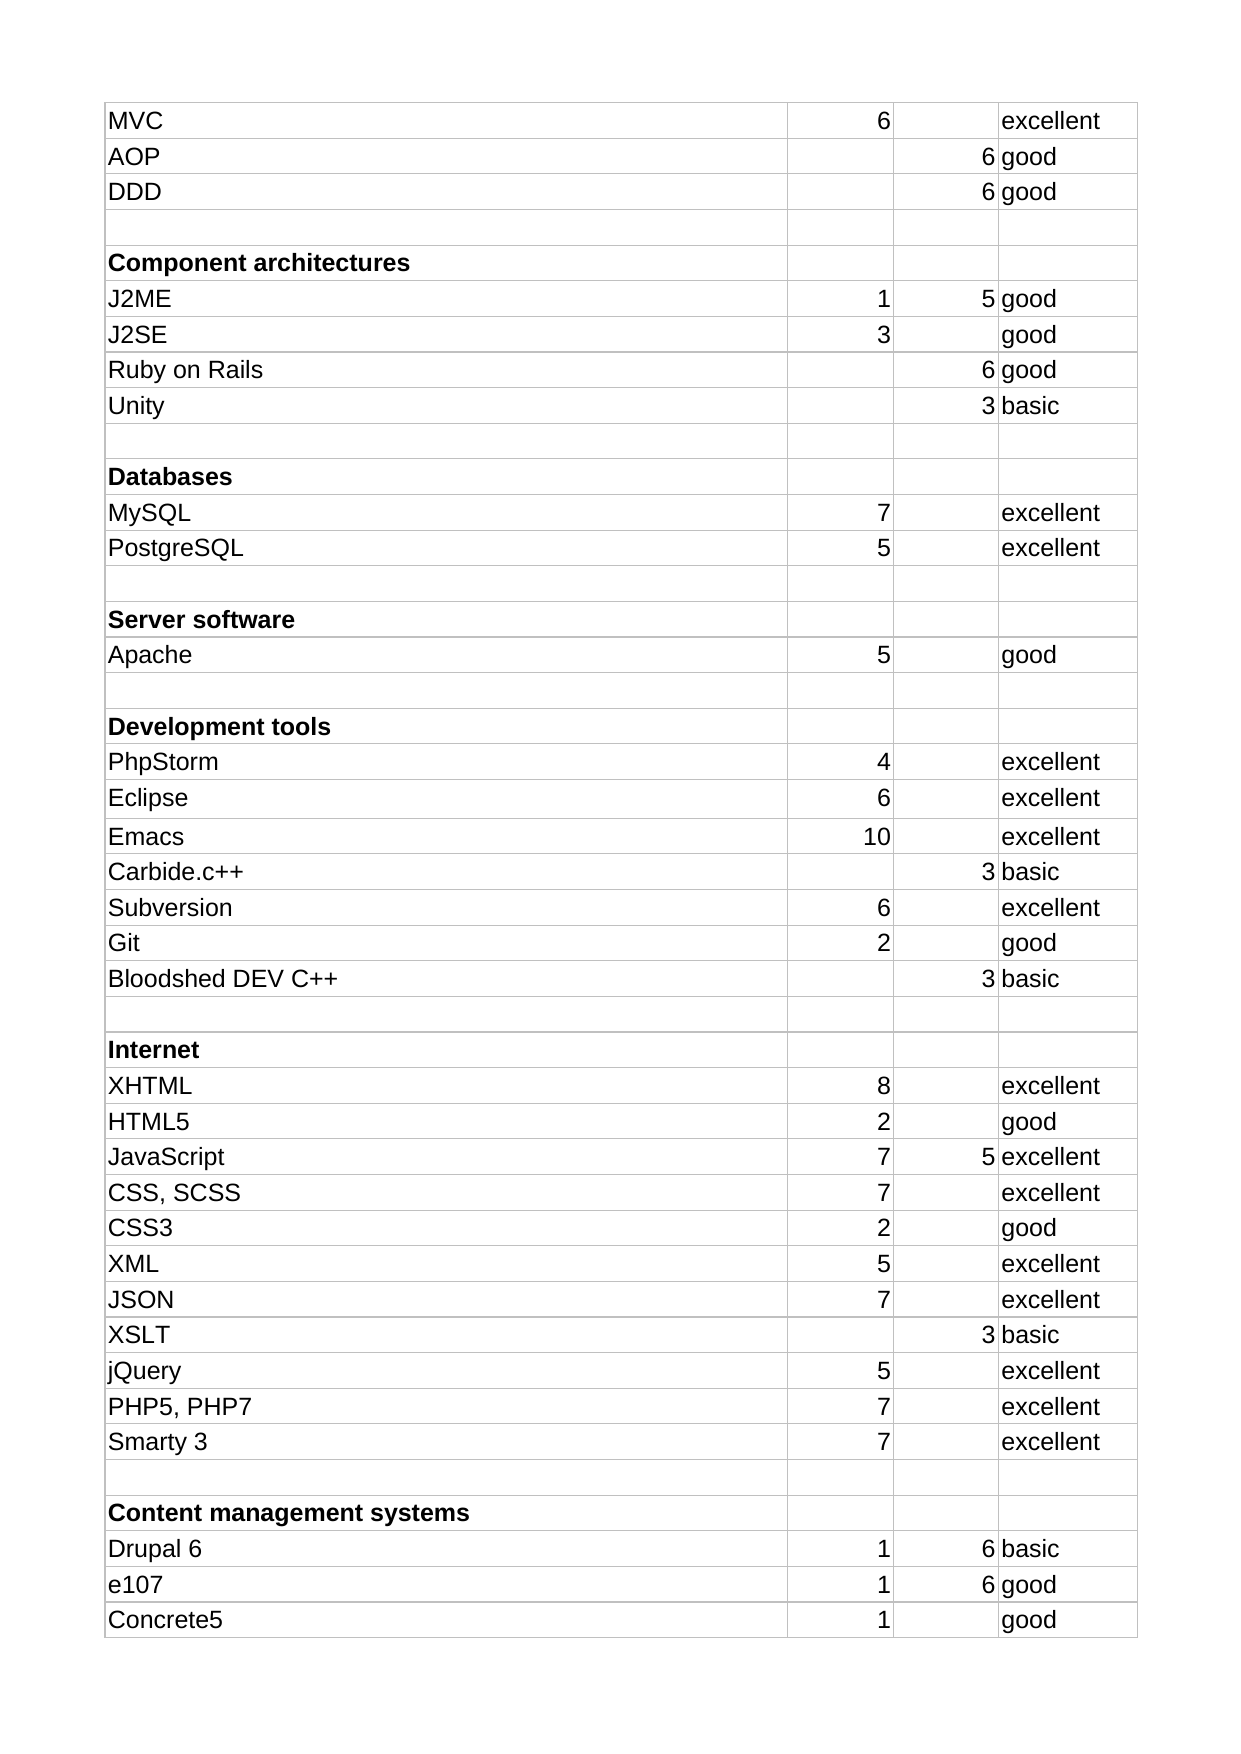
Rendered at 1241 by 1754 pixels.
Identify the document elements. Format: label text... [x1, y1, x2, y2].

table_cell basic [999, 1531, 1137, 1566]
table_cell Bloodshed DEV C++ [106, 961, 787, 996]
table_cell e107 [106, 1567, 787, 1601]
table_cell [894, 638, 998, 672]
table_cell Smarty 3 [106, 1424, 787, 1459]
table_cell [788, 961, 893, 996]
table_cell Server software [106, 602, 787, 636]
table_cell [106, 673, 787, 708]
table_cell J2ME [106, 281, 787, 316]
table_cell good [999, 638, 1137, 672]
table_cell [999, 210, 1137, 244]
table_cell [894, 210, 998, 244]
table_cell 7 [788, 1139, 893, 1174]
table_cell excellent [999, 744, 1137, 779]
table_cell [106, 566, 787, 601]
table_cell 6 [788, 890, 893, 924]
table_cell Component architectures [106, 246, 787, 280]
table_cell Eclipse [106, 780, 787, 818]
table_cell [894, 1424, 998, 1459]
table_cell 6 [894, 1567, 998, 1601]
table_cell 7 [788, 495, 893, 529]
table_cell [788, 1318, 893, 1352]
table_cell [999, 566, 1137, 601]
table_cell good [999, 174, 1137, 209]
table_cell [999, 602, 1137, 636]
table_cell good [999, 353, 1137, 387]
table_cell [894, 1460, 998, 1494]
table_cell [894, 1282, 998, 1316]
table_cell HTML5 [106, 1104, 787, 1138]
table_cell Development tools [106, 709, 787, 743]
table_cell [894, 1211, 998, 1245]
table_cell XHTML [106, 1068, 787, 1103]
table_cell [788, 246, 893, 280]
table_cell [894, 709, 998, 743]
table_cell excellent [999, 1175, 1137, 1209]
table_cell [894, 1068, 998, 1103]
table_cell [788, 602, 893, 636]
table_cell [788, 854, 893, 889]
table_cell 10 [788, 819, 893, 853]
table_cell 8 [788, 1068, 893, 1103]
table_cell excellent [999, 531, 1137, 565]
table_cell excellent [999, 890, 1137, 924]
table_cell [106, 424, 787, 458]
table_cell [788, 388, 893, 423]
table_cell excellent [999, 1389, 1137, 1423]
table_cell JSON [106, 1282, 787, 1316]
table_cell [788, 424, 893, 458]
table_cell 5 [788, 531, 893, 565]
table_cell 5 [788, 1353, 893, 1388]
table_cell Ruby on Rails [106, 353, 787, 387]
table_cell good [999, 1104, 1137, 1138]
table_cell Git [106, 926, 787, 960]
table_cell CSS, SCSS [106, 1175, 787, 1209]
table_cell [894, 1175, 998, 1209]
table_cell [894, 1353, 998, 1388]
table_cell [788, 1460, 893, 1494]
table_cell 2 [788, 1211, 893, 1245]
table_cell [788, 709, 893, 743]
table_cell XML [106, 1246, 787, 1281]
table_cell [106, 997, 787, 1031]
table_cell 3 [894, 1318, 998, 1352]
table_cell excellent [999, 1246, 1137, 1281]
table_cell jQuery [106, 1353, 787, 1388]
table_cell excellent [999, 780, 1137, 818]
table_cell [788, 210, 893, 244]
table_cell Drupal 6 [106, 1531, 787, 1566]
table_cell 1 [788, 1567, 893, 1601]
table_cell XSLT [106, 1318, 787, 1352]
table_cell excellent [999, 1424, 1137, 1459]
table_cell [894, 531, 998, 565]
table_cell [894, 246, 998, 280]
table_cell 7 [788, 1424, 893, 1459]
table_cell 2 [788, 926, 893, 960]
table_cell excellent [999, 495, 1137, 529]
table_cell [788, 1496, 893, 1530]
table_cell 6 [894, 353, 998, 387]
table_cell basic [999, 854, 1137, 889]
table_cell [894, 424, 998, 458]
table_cell excellent [999, 103, 1137, 138]
table_cell excellent [999, 1282, 1137, 1316]
table_cell [894, 459, 998, 494]
table_cell [999, 709, 1137, 743]
table_cell good [999, 317, 1137, 351]
table_cell [999, 246, 1137, 280]
table_cell [894, 1496, 998, 1530]
table_cell [999, 1460, 1137, 1494]
table_cell JavaScript [106, 1139, 787, 1174]
table_cell 7 [788, 1389, 893, 1423]
table_cell [894, 997, 998, 1031]
table_cell 7 [788, 1175, 893, 1209]
table_cell [894, 1603, 998, 1637]
table_cell Carbide.c++ [106, 854, 787, 889]
table_cell [894, 780, 998, 818]
table_cell 1 [788, 281, 893, 316]
table_cell 3 [894, 854, 998, 889]
table_cell Content management systems [106, 1496, 787, 1530]
table_cell good [999, 926, 1137, 960]
table_cell [894, 819, 998, 853]
table_cell PHP5, PHP7 [106, 1389, 787, 1423]
table_cell 1 [788, 1603, 893, 1637]
table_cell excellent [999, 1068, 1137, 1103]
table_cell [894, 1246, 998, 1281]
table_cell 3 [894, 388, 998, 423]
table_cell [999, 459, 1137, 494]
table_cell MySQL [106, 495, 787, 529]
table_cell [894, 602, 998, 636]
table_cell [894, 926, 998, 960]
table_cell excellent [999, 819, 1137, 853]
table_cell 3 [894, 961, 998, 996]
table_cell [999, 673, 1137, 708]
table_cell 6 [894, 139, 998, 173]
table_cell CSS3 [106, 1211, 787, 1245]
table_cell 4 [788, 744, 893, 779]
table_cell Apache [106, 638, 787, 672]
table_cell [999, 424, 1137, 458]
table_cell [788, 174, 893, 209]
table_cell good [999, 1211, 1137, 1245]
table_cell 1 [788, 1531, 893, 1566]
table_cell MVC [106, 103, 787, 138]
table_cell basic [999, 388, 1137, 423]
table_cell PhpStorm [106, 744, 787, 779]
table_cell [788, 566, 893, 601]
table_cell 6 [894, 174, 998, 209]
table_cell [788, 673, 893, 708]
table_cell 6 [788, 780, 893, 818]
table_cell [894, 566, 998, 601]
table_cell excellent [999, 1353, 1137, 1388]
table_cell [894, 1033, 998, 1067]
table_cell [894, 890, 998, 924]
table_cell Internet [106, 1033, 787, 1067]
table_cell 7 [788, 1282, 893, 1316]
table_cell [894, 103, 998, 138]
table_cell AOP [106, 139, 787, 173]
table_cell J2SE [106, 317, 787, 351]
table_cell [894, 673, 998, 708]
table_cell excellent [999, 1139, 1137, 1174]
table_cell 5 [788, 638, 893, 672]
table_cell 6 [788, 103, 893, 138]
table_cell 6 [894, 1531, 998, 1566]
table_cell 5 [894, 1139, 998, 1174]
table_cell 5 [894, 281, 998, 316]
table_cell [788, 139, 893, 173]
table_cell good [999, 1567, 1137, 1601]
table_cell DDD [106, 174, 787, 209]
table_cell good [999, 1603, 1137, 1637]
table_cell [788, 353, 893, 387]
table_cell [106, 210, 787, 244]
table_cell good [999, 281, 1137, 316]
table_cell 3 [788, 317, 893, 351]
table_cell [894, 317, 998, 351]
table_cell [999, 1033, 1137, 1067]
table_cell Subversion [106, 890, 787, 924]
table_cell Unity [106, 388, 787, 423]
table_cell Emacs [106, 819, 787, 853]
table_cell [788, 997, 893, 1031]
table_cell Databases [106, 459, 787, 494]
table_cell PostgreSQL [106, 531, 787, 565]
table_cell [999, 1496, 1137, 1530]
table_cell 2 [788, 1104, 893, 1138]
table_cell [788, 459, 893, 494]
table_cell [788, 1033, 893, 1067]
table_cell [894, 1389, 998, 1423]
table_cell good [999, 139, 1137, 173]
table_cell 5 [788, 1246, 893, 1281]
table_cell basic [999, 961, 1137, 996]
table_cell [999, 997, 1137, 1031]
table_cell [894, 1104, 998, 1138]
table_cell [894, 744, 998, 779]
table_cell [106, 1460, 787, 1494]
table_cell basic [999, 1318, 1137, 1352]
table_cell Concrete5 [106, 1603, 787, 1637]
table_cell [894, 495, 998, 529]
